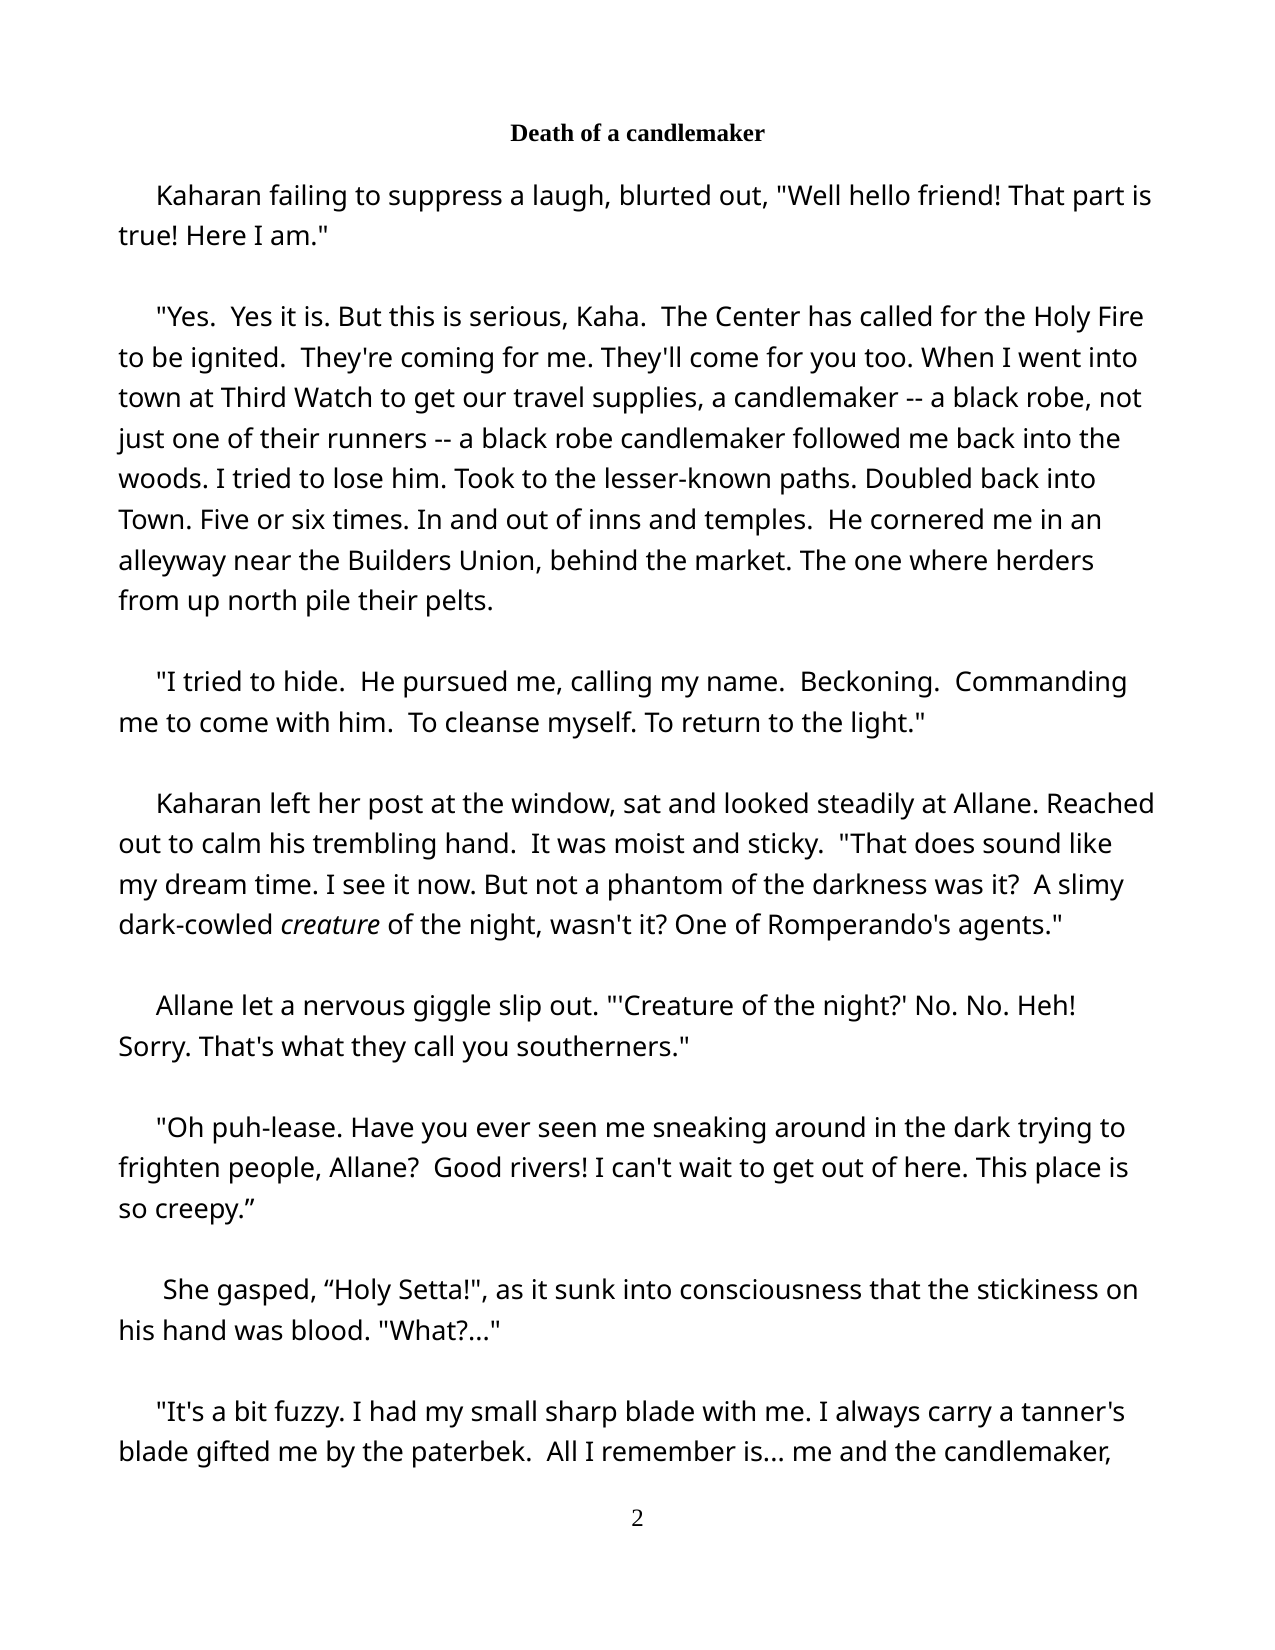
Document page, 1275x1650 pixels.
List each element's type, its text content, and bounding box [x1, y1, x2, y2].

text "It's a bit fuzzy. I had my small sharp blade with me. I always carry a tanner's blade gifted me by the paterbek. All I remember is... me and the candlemaker, [118, 1392, 1157, 1469]
text "I tried to hide. He pursued me, calling my name. Beckoning. Commanding me to come with him. To cleanse myself. To return to the light." [118, 663, 1157, 740]
text "Yes. Yes it is. But this is serious, Kaha. The Center has called for the Holy Fire to be ignited. They're coming for me. They'll come for you too. When I went into town at Third Watch to get our travel supplies, a candlemaker -- a black robe, not just one of their runners -- a black robe candlemaker followed me back into the woods. I tried to lose him. Took to the lesser-known paths. Doubled back into Town. Five or six times. In and out of inns and temples. He cornered me in an alleyway near the Builders Union, behind the market. The one where herders from up north pile their pelts. [118, 298, 1157, 618]
text "Oh puh-lease. Have you ever seen me sneaking around in the dark trying to frighten people, Allane? Good rivers! I can't wait to get out of here. This place is so creepy.” [118, 1108, 1157, 1226]
text Kaharan failing to suppress a laugh, blurted out, "Well hello friend! That part is true! Here I am." [118, 176, 1157, 254]
text Kaharan left her post at the window, sat and looked steadily at Allane. Reached out to calm his trembling hand. It was moist and sticky. "That does sound like my dream time. I see it now. But not a phantom of the darkness was it? A slimy dark-cowled creature of the night, wasn't it? One of Romperando's agents." [118, 784, 1157, 943]
text Allane let a nervous giggle slip out. "'Creature of the night?' No. No. Heh! Sorry. That's what they call you southerners." [118, 987, 1157, 1064]
text She gasped, “Holy Setta!", as it sunk into consciousness that the stickiness on his hand was blood. "What?..." [118, 1270, 1157, 1348]
